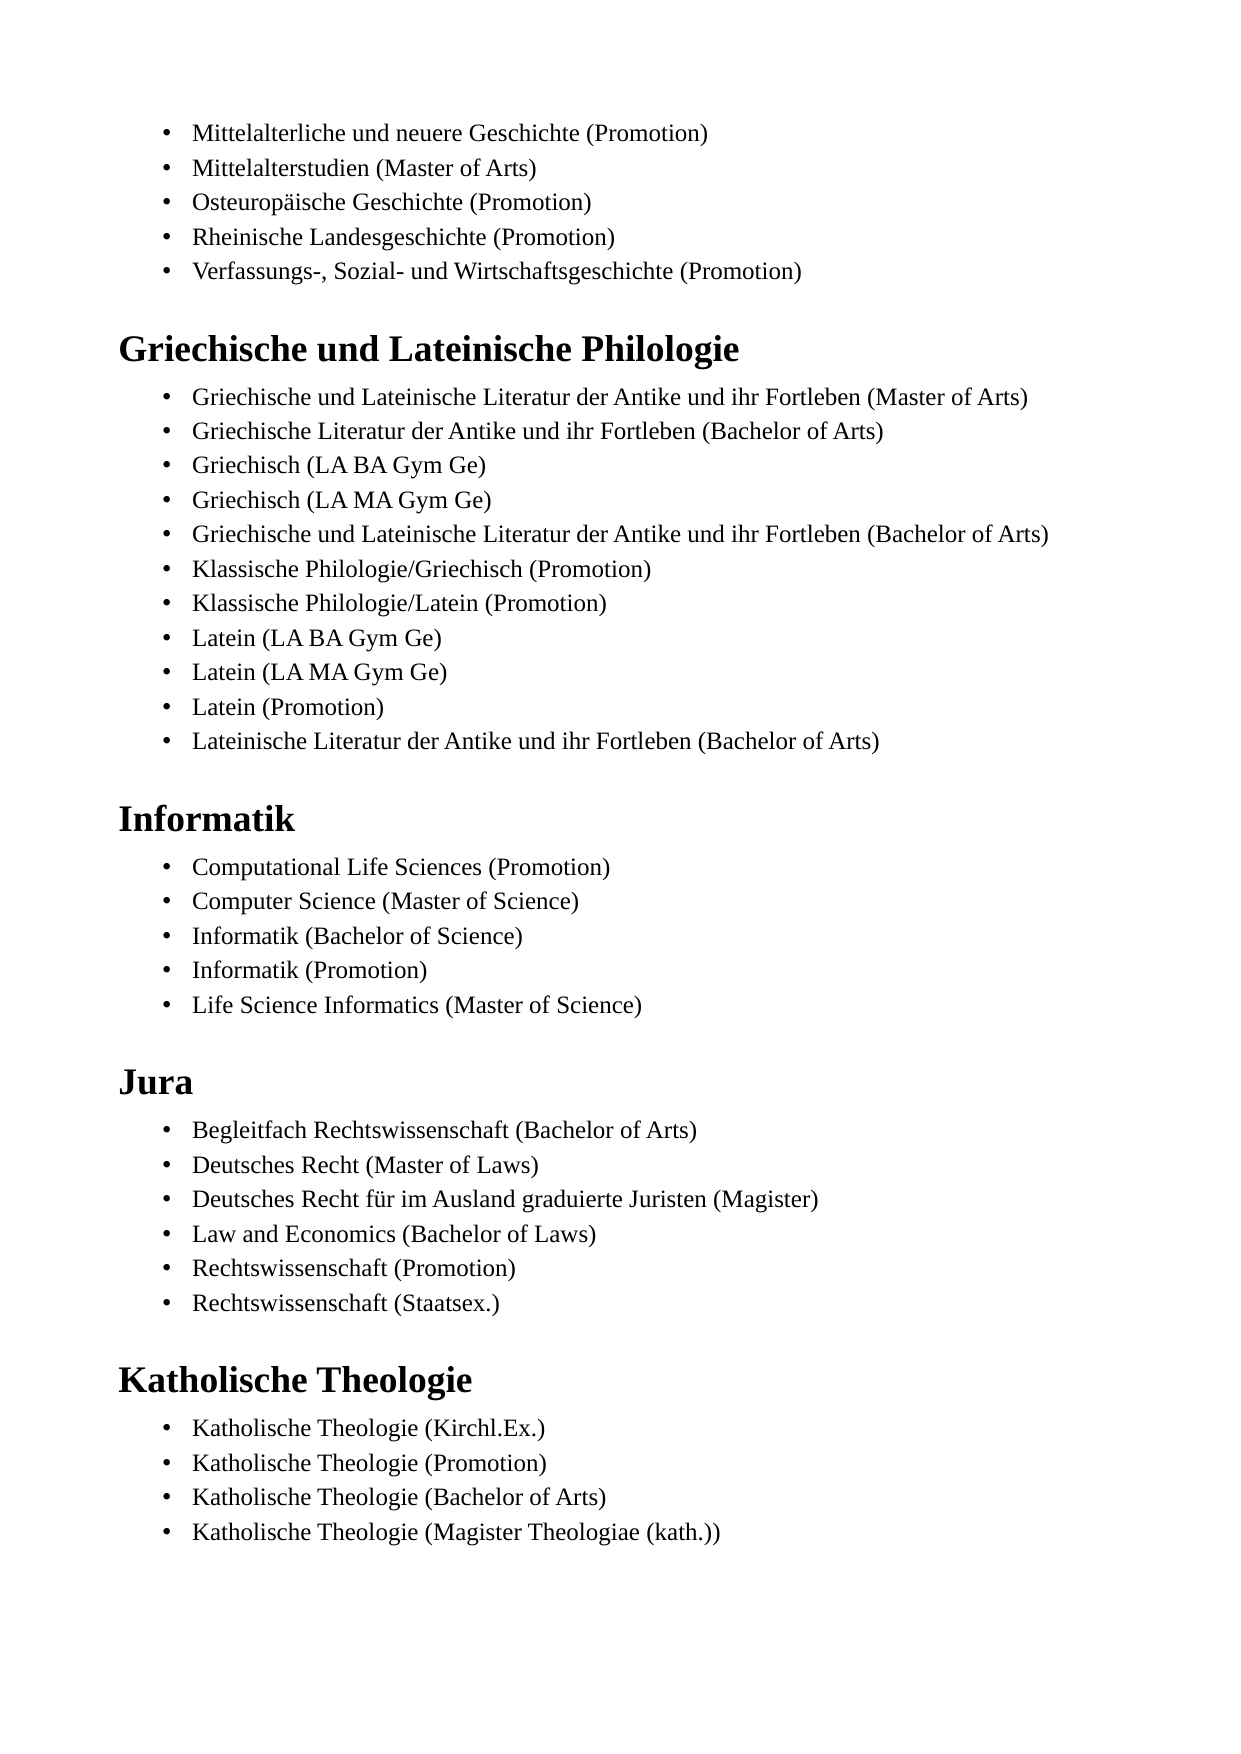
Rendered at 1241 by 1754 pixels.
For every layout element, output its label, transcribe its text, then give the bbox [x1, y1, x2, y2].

list Begleitfach Rechtswissenschaft (Bachelor of Arts) [162, 1115, 1122, 1144]
list Lateinische Literatur der Antike und ihr Fortleben (Bachelor of Arts) [162, 726, 1122, 755]
list Katholische Theologie (Promotion) [162, 1448, 1122, 1476]
list Griechische Literatur der Antike und ihr Fortleben (Bachelor of Arts) [162, 416, 1122, 445]
list Osteuropäische Geschichte (Promotion) [162, 187, 1122, 216]
subtitle Informatik [118, 796, 1122, 839]
subtitle Griechische und Lateinische Philologie [118, 326, 1122, 369]
list Latein (LA BA Gym Ge) [162, 623, 1122, 652]
list Deutsches Recht (Master of Laws) [162, 1150, 1122, 1178]
list Latein (LA MA Gym Ge) [162, 657, 1122, 686]
list Computer Science (Master of Science) [162, 886, 1122, 915]
list Mittelalterstudien (Master of Arts) [162, 153, 1122, 181]
list Verfassungs-, Sozial- und Wirtschaftsgeschichte (Promotion) [162, 256, 1122, 285]
list Rheinische Landesgeschichte (Promotion) [162, 222, 1122, 250]
subtitle Katholische Theologie [118, 1358, 1122, 1401]
list Rechtswissenschaft (Staatsex.) [162, 1288, 1122, 1316]
list Klassische Philologie/Latein (Promotion) [162, 588, 1122, 617]
list Katholische Theologie (Kirchl.Ex.) [162, 1413, 1122, 1442]
list Law and Economics (Bachelor of Laws) [162, 1219, 1122, 1247]
subtitle Jura [118, 1060, 1122, 1103]
list Katholische Theologie (Bachelor of Arts) [162, 1482, 1122, 1511]
list Griechisch (LA BA Gym Ge) [162, 451, 1122, 479]
list Rechtswissenschaft (Promotion) [162, 1253, 1122, 1282]
list Griechische und Lateinische Literatur der Antike und ihr Fortleben (Master of Arts) [162, 382, 1122, 410]
list Deutsches Recht für im Ausland graduierte Juristen (Magister) [162, 1184, 1122, 1213]
list Informatik (Bachelor of Science) [162, 921, 1122, 949]
list Griechisch (LA MA Gym Ge) [162, 485, 1122, 514]
list Griechische und Lateinische Literatur der Antike und ihr Fortleben (Bachelor of Arts) [162, 519, 1122, 548]
list Mittelalterliche und neuere Geschichte (Promotion) [162, 118, 1122, 147]
list Life Science Informatics (Master of Science) [162, 990, 1122, 1018]
list Katholische Theologie (Magister Theologiae (kath.)) [162, 1517, 1122, 1545]
list Computational Life Sciences (Promotion) [162, 852, 1122, 881]
list Klassische Philologie/Griechisch (Promotion) [162, 554, 1122, 583]
list Informatik (Promotion) [162, 955, 1122, 984]
list Latein (Promotion) [162, 692, 1122, 721]
